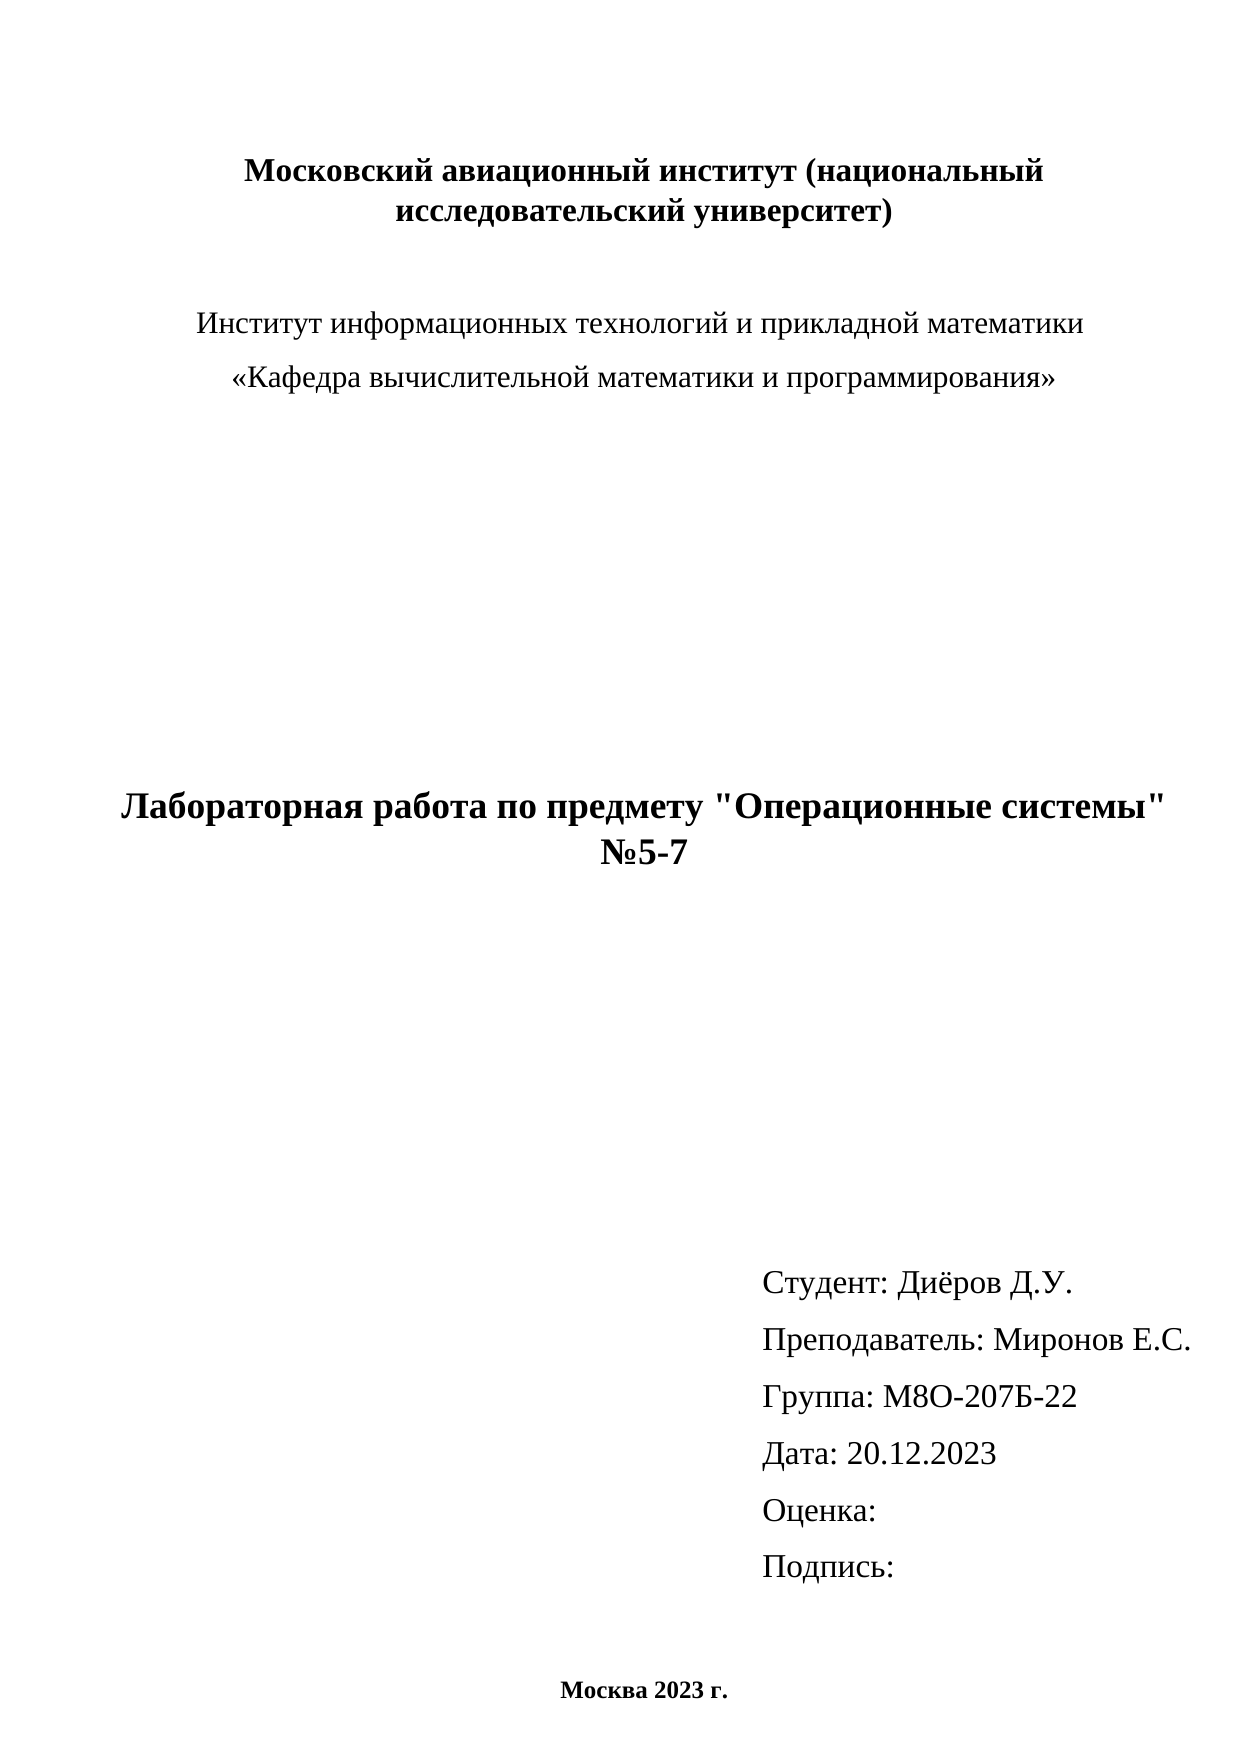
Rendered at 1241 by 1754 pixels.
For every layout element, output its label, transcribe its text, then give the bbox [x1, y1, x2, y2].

text Дата: 20.12.2023 [762, 1433, 1223, 1471]
text Преподаватель: Миронов Е.С. [762, 1319, 1223, 1357]
text «Кафедра вычислительной математики и программирования» [112, 358, 1176, 394]
text Московский авиационный институт (национальный исследовательский университет) [112, 150, 1176, 228]
text Группа: М8О-207Б-22 [762, 1376, 1223, 1414]
text Лабораторная работа по предмету "Операционные системы" №5-7 [112, 784, 1176, 872]
text Институт информационных технологий и прикладной математики [112, 304, 1176, 340]
text Оценка: [762, 1490, 1223, 1528]
text Подпись: [762, 1547, 1223, 1585]
text Студент: Диёров Д.У. [762, 1262, 1223, 1301]
